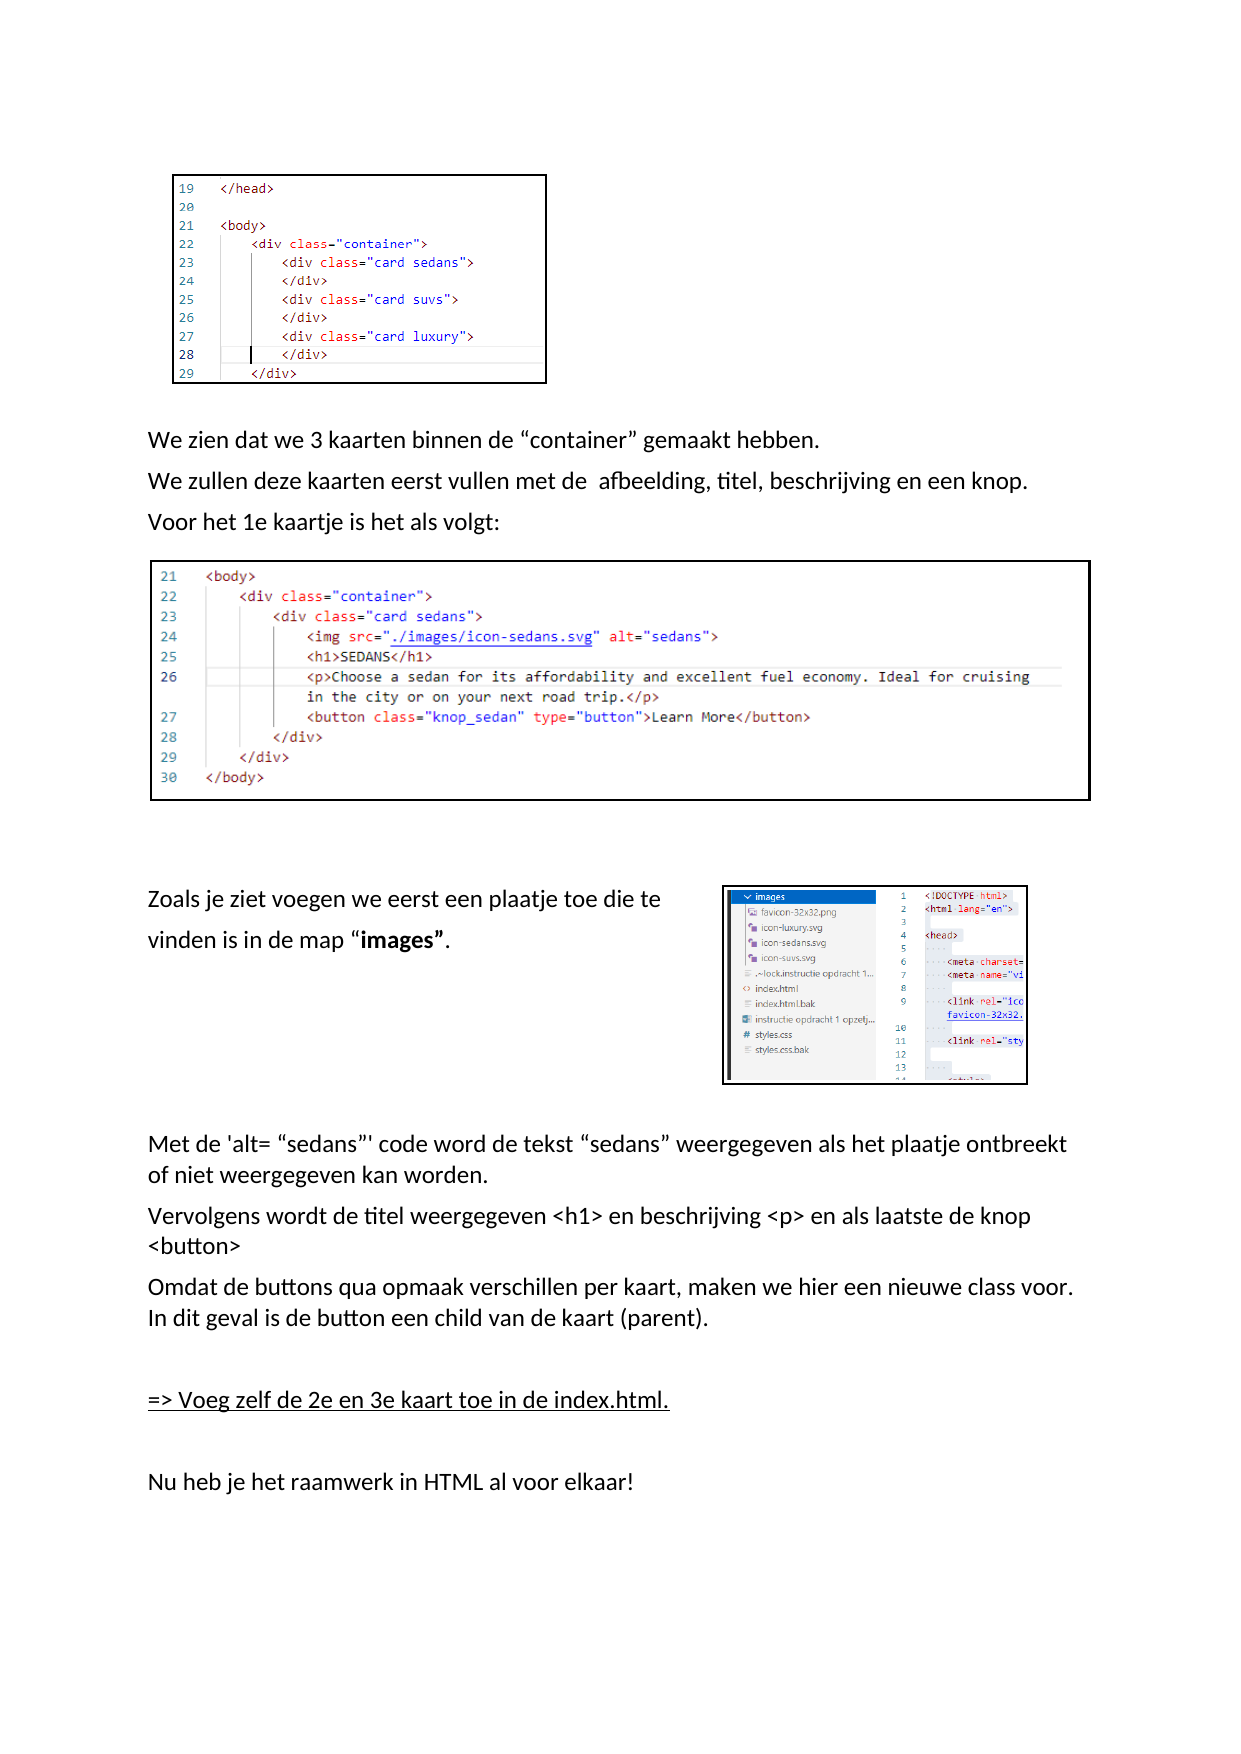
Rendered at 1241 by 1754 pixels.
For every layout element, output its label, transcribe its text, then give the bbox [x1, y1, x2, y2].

text We zullen deze kaarten eerst vullen met de afbeelding, titel, beschrijving en een knop. [148, 466, 1093, 496]
text Omdat de buttons qua opmaak verschillen per kaart, maken we hier een nieuwe class voor. In dit geval is de button een child van de kaart (parent). [148, 1271, 1093, 1332]
text Vervolgens wordt de titel weergegeven <h1> en beschrijving <p> en als laatste de knop <button> [148, 1200, 1093, 1261]
picture [175, 177, 544, 380]
text [724, 887, 1026, 1083]
text Zoals je ziet voegen we eerst een plaatje toe die te [148, 883, 1093, 913]
text We zien dat we 3 kaarten binnen de “container” gemaakt hebben. [148, 424, 1093, 455]
text => Voeg zelf de 2e en 3e kaart toe in de index.html. [148, 1384, 1093, 1414]
text [1028, 924, 1093, 954]
text vinden is in de map “images”. [148, 924, 722, 954]
picture [153, 563, 1087, 798]
text Nu heb je het raamwerk in HTML al voor elkaar! [148, 1466, 1093, 1496]
text Voor het 1e kaartje is het als volgt: [148, 506, 1093, 537]
text Met de 'alt= “sedans”' code word de tekst “sedans” weergegeven als het plaatje ontbreekt of niet weergegeven kan worden. [148, 1128, 1093, 1189]
picture [727, 890, 1024, 1080]
